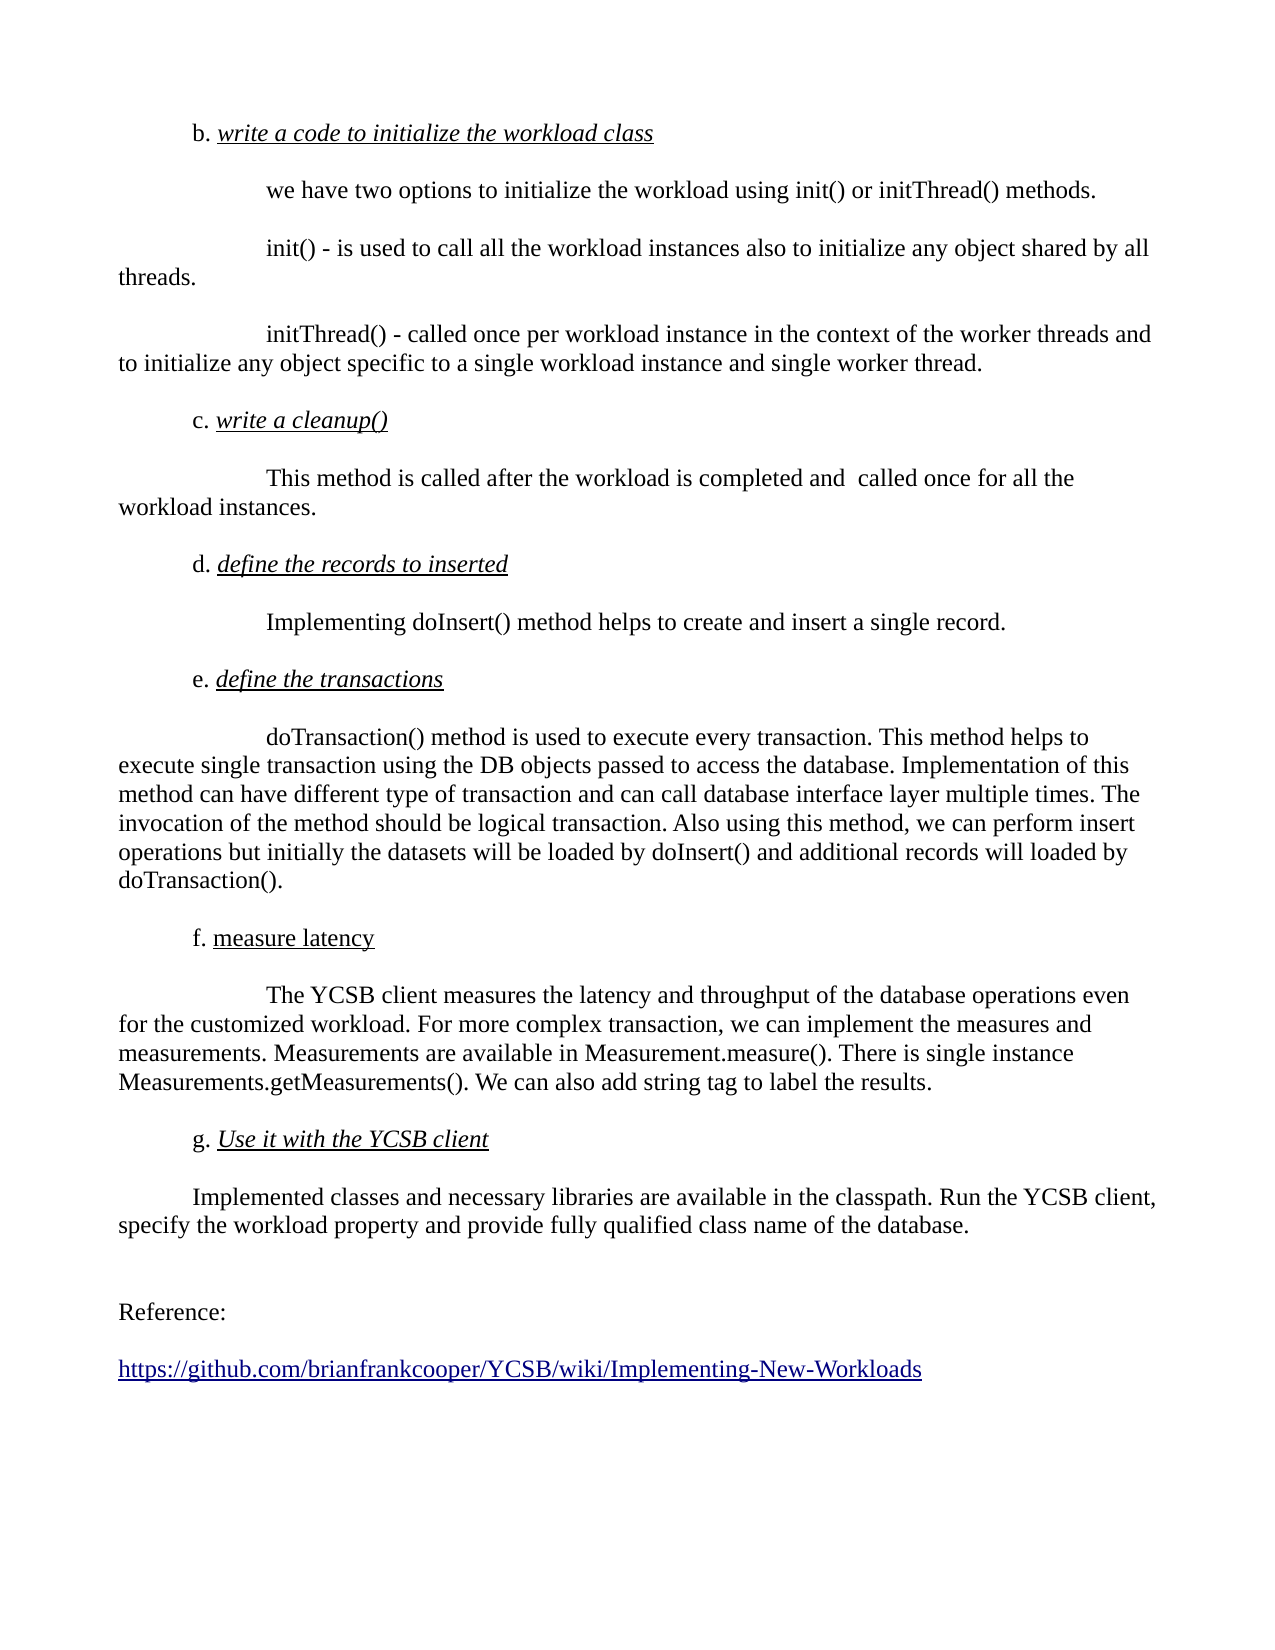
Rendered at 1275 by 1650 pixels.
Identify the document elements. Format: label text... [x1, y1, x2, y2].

text initThread() - called once per workload instance in the context of the worker threads and to initialize any object specific to a single workload instance and single worker thread. [118, 319, 1157, 377]
text This method is called after the workload is completed and called once for all the workload instances. [118, 463, 1157, 521]
text init() - is used to call all the workload instances also to initialize any object shared by all threads. [118, 233, 1157, 291]
text e. define the transactions [118, 664, 1157, 693]
text The YCSB client measures the latency and throughput of the database operations even for the customized workload. For more complex transaction, we can implement the measures and measurements. Measurements are available in Measurement.measure(). There is single instance Measurements.getMeasurements(). We can also add string tag to label the results. [118, 981, 1157, 1096]
text b. write a code to initialize the workload class [118, 118, 1157, 147]
text f. measure latency [118, 923, 1157, 952]
text Implementing doInsert() method helps to create and insert a single record. [118, 607, 1157, 636]
text Reference: [118, 1297, 1157, 1326]
text we have two options to initialize the workload using init() or initThread() methods. [118, 176, 1157, 204]
text Implemented classes and necessary libraries are available in the classpath. Run the YCSB client, specify the workload property and provide fully qualified class name of the database. [118, 1182, 1157, 1239]
text c. write a cleanup() [118, 406, 1157, 434]
text g. Use it with the YCSB client [118, 1124, 1157, 1153]
text https://github.com/brianfrankcooper/YCSB/wiki/Implementing-New-Workloads [118, 1354, 1157, 1383]
text d. define the records to inserted [118, 549, 1157, 578]
text doTransaction() method is used to execute every transaction. This method helps to execute single transaction using the DB objects passed to access the database. Implementation of this method can have different type of transaction and can call database interface layer multiple times. The invocation of the method should be logical transaction. Also using this method, we can perform insert operations but initially the datasets will be loaded by doInsert() and additional records will loaded by doTransaction(). [118, 722, 1157, 894]
